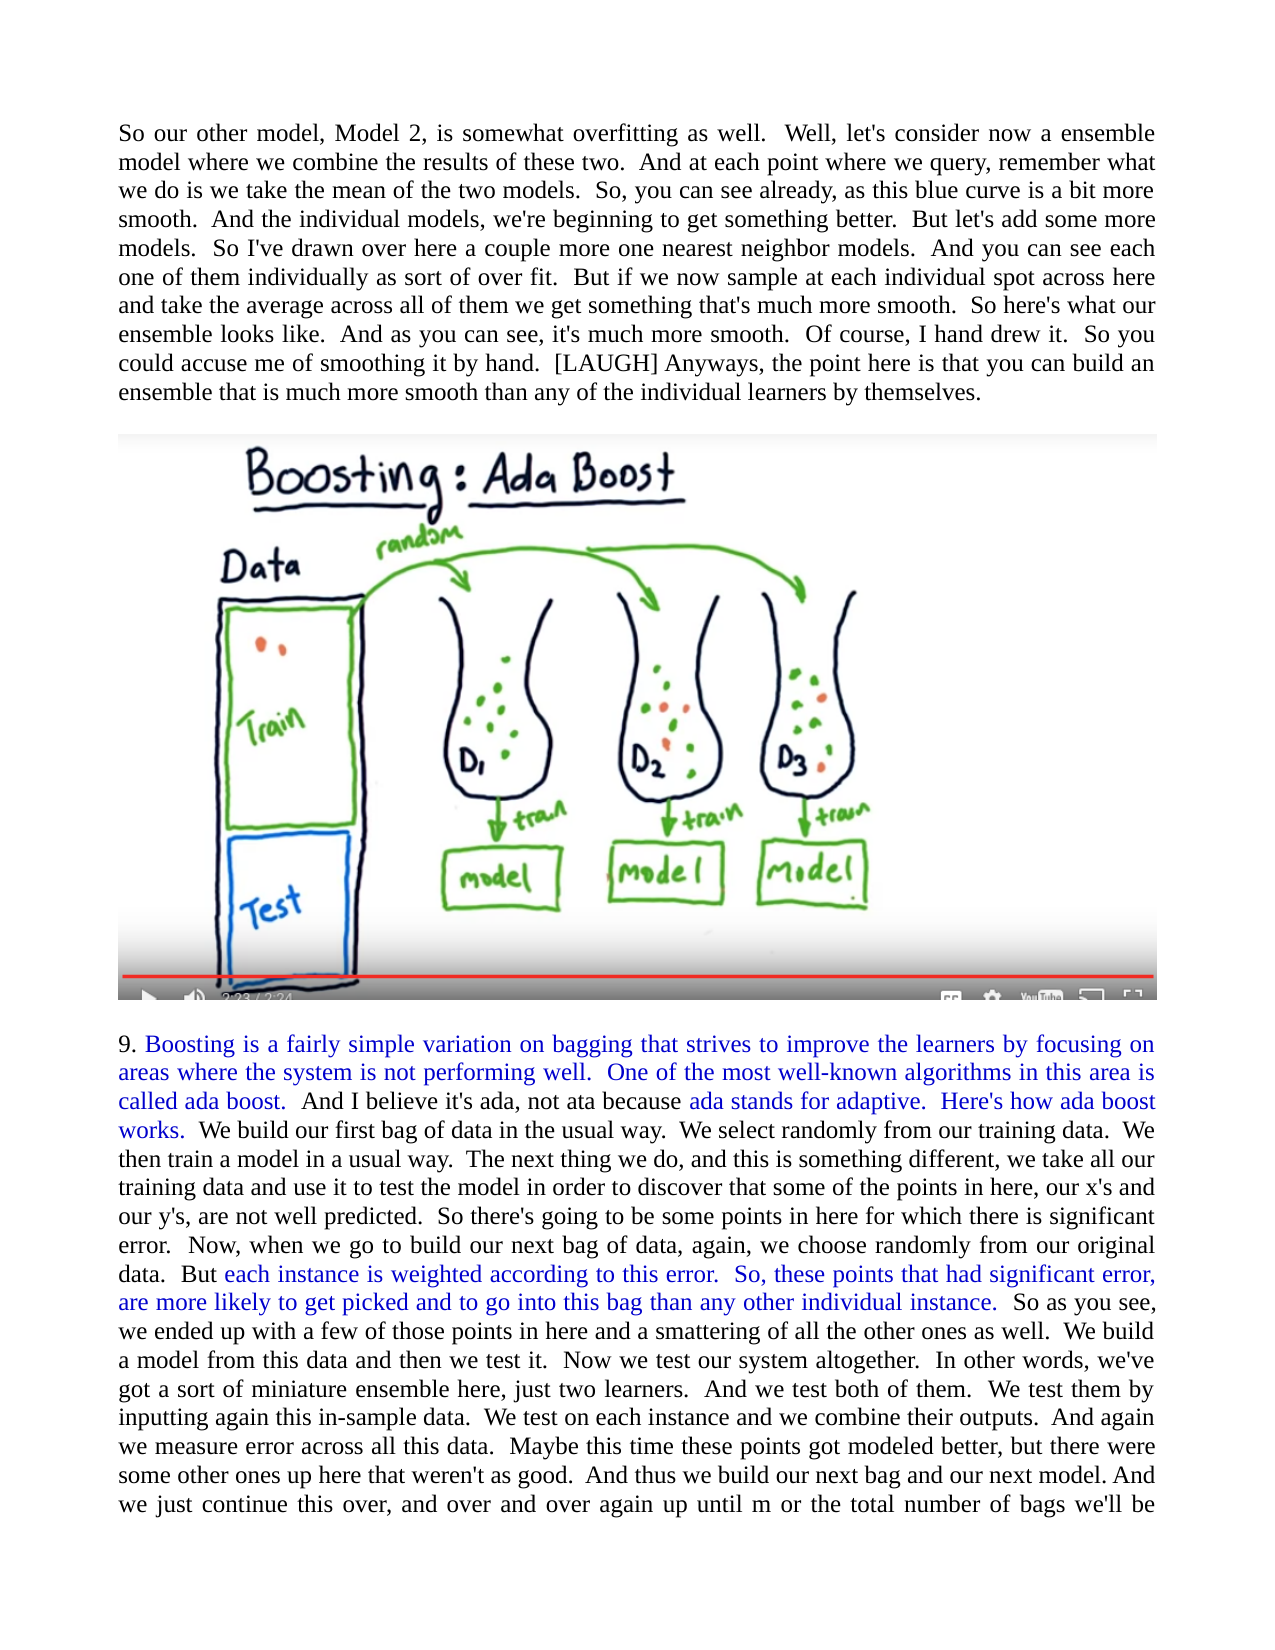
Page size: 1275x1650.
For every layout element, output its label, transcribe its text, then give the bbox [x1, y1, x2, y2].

picture [118, 434, 1157, 1000]
text 9. Boosting is a fairly simple variation on bagging that strives to improve the learners by focusing on areas where the system is not performing well. One of the most well-known algorithms in this area is called ada boost. And I believe it's ada, not ata because ada stands for adaptive. Here's how ada boost works. We build our first bag of data in the usual way. We select randomly from our training data. We then train a model in a usual way. The next thing we do, and this is something different, we take all our training data and use it to test the model in order to discover that some of the points in here, our x's and our y's, are not well predicted. So there's going to be some points in here for which there is significant error. Now, when we go to build our next bag of data, again, we choose randomly from our original data. But each instance is weighted according to this error. So, these points that had significant error, are more likely to get picked and to go into this bag than any other individual instance. So as you see, we ended up with a few of those points in here and a smattering of all the other ones as well. We build a model from this data and then we test it. Now we test our system altogether. In other words, we've got a sort of miniature ensemble here, just two learners. And we test both of them. We test them by inputting again this in-sample data. We test on each instance and we combine their outputs. And again we measure error across all this data. Maybe this time these points got modeled better, but there were some other ones up here that weren't as good. And thus we build our next bag and our next model. And we just continue this over, and over and over again up until m or the total number of bags we'll be [118, 1029, 1157, 1517]
text So our other model, Model 2, is somewhat overfitting as well. Well, let's consider now a ensemble model where we combine the results of these two. And at each point where we query, remember what we do is we take the mean of the two models. So, you can see already, as this blue curve is a bit more smooth. And the individual models, we're beginning to get something better. But let's add some more models. So I've drawn over here a couple more one nearest neighbor models. And you can see each one of them individually as sort of over fit. But if we now sample at each individual spot across here and take the average across all of them we get something that's much more smooth. So here's what our ensemble looks like. And as you can see, it's much more smooth. Of course, I hand drew it. So you could accuse me of smoothing it by hand. [LAUGH] Anyways, the point here is that you can build an ensemble that is much more smooth than any of the individual learners by themselves. [118, 118, 1157, 406]
